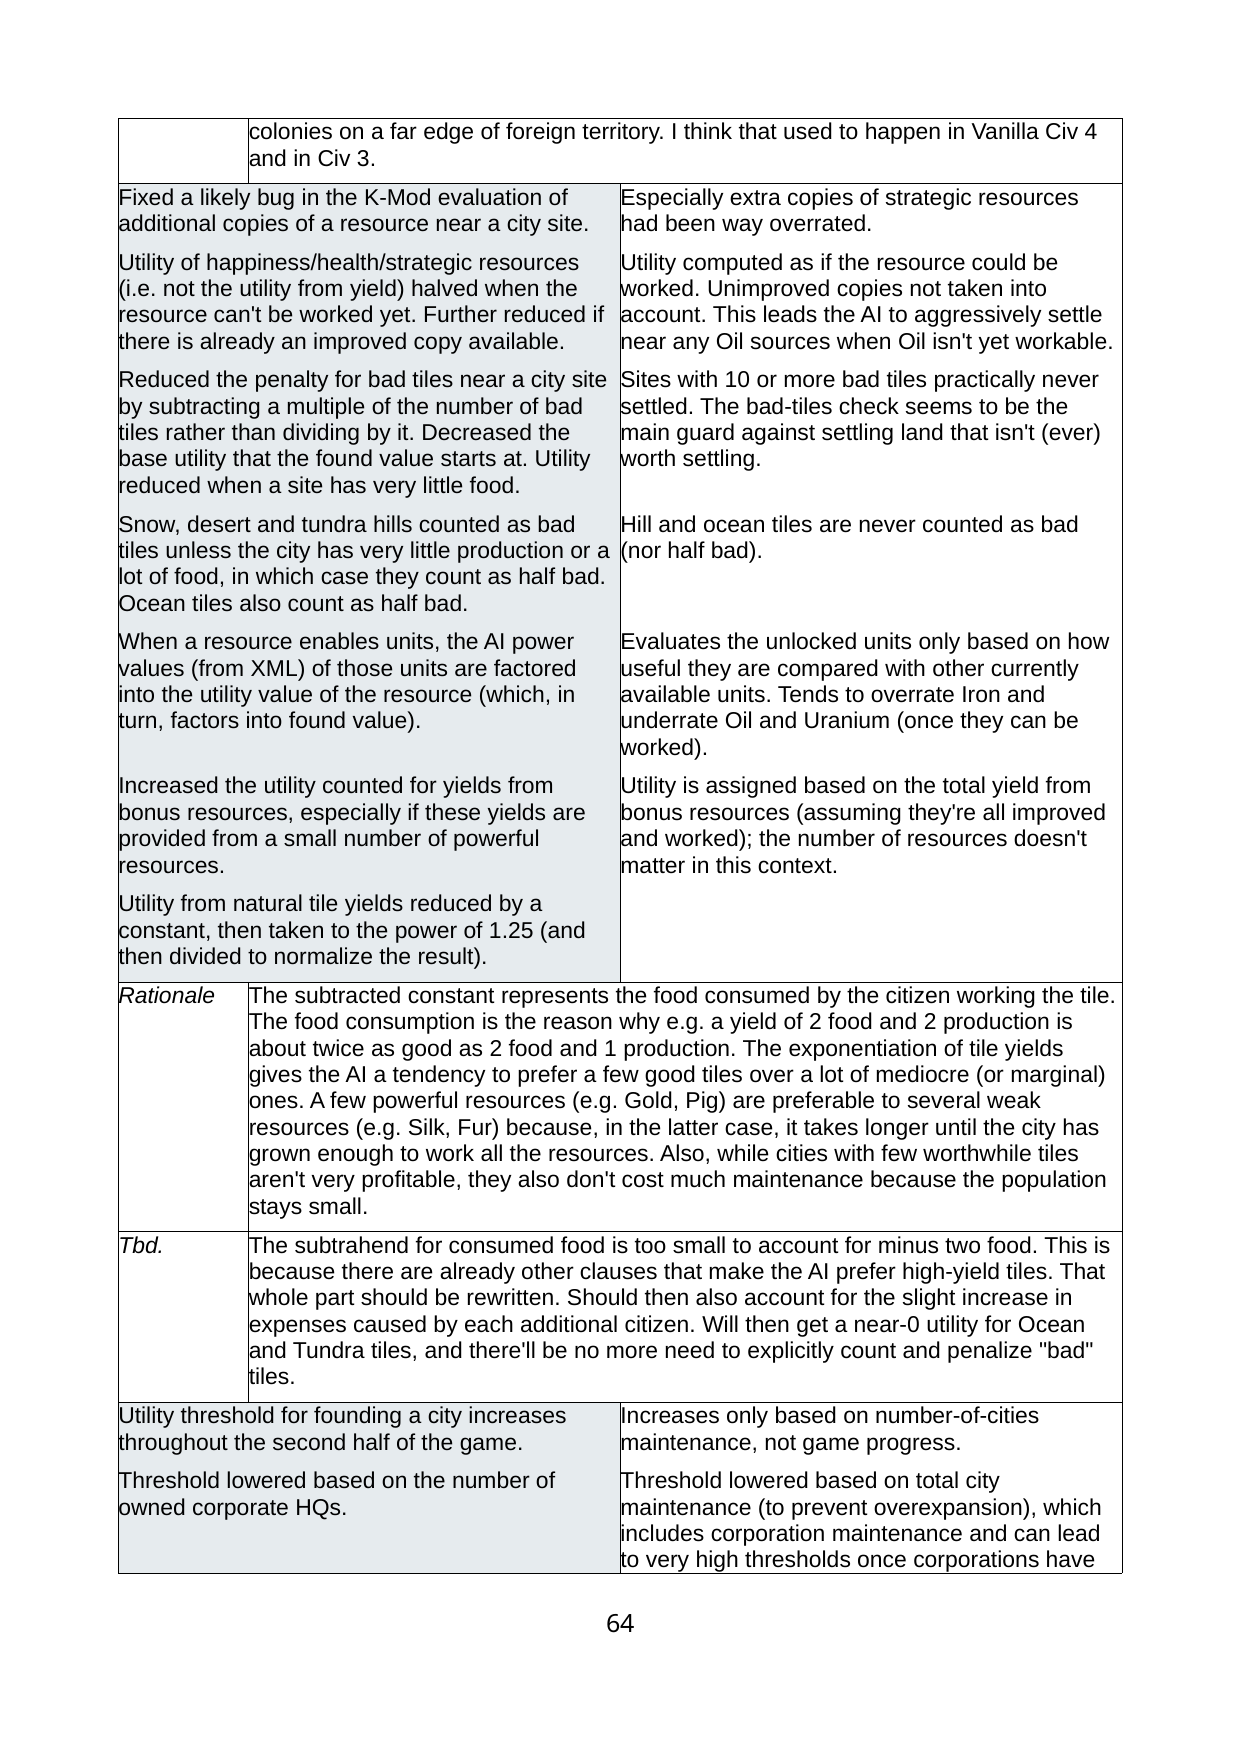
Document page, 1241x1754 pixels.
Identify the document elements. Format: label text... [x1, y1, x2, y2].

table_cell The subtrahend for consumed food is too small to account for minus two food. This is because there are already other clauses that make the AI prefer high-yield tiles. That whole part should be rewritten. Should then also account for the slight increase in expenses caused by each additional citizen. Will then get a near-0 utility for Ocean and Tundra tiles, and there'll be no more need to explicitly count and penalize "bad" tiles. [249, 1232, 1122, 1402]
table_cell [119, 119, 248, 183]
table_cell Increases only based on number-of-cities maintenance, not game progress. Threshold lowered based on total city maintenance (to prevent overexpansion), which includes corporation maintenance and can lead to very high thresholds once corporations have [621, 1403, 1122, 1573]
table_cell colonies on a far edge of foreign territory. I think that used to happen in Vanilla Civ 4 and in Civ 3. [249, 119, 1122, 183]
table_cell Fixed a likely bug in the K-Mod evaluation of additional copies of a resource near a city site. Utility of happiness/health/strategic resources (i.e. not the utility from yield) halved when the resource can't be worked yet. Further reduced if there is already an improved copy available. Reduced the penalty for bad tiles near a city site by subtracting a multiple of the number of bad tiles rather than dividing by it. Decreased the base utility that the found value starts at. Utility reduced when a site has very little food. Snow, desert and tundra hills counted as bad tiles unless the city has very little production or a lot of food, in which case they count as half bad. Ocean tiles also count as half bad. When a resource enables units, the AI power values (from XML) of those units are factored into the utility value of the resource (which, in turn, factors into found value). Increased the utility counted for yields from bonus resources, especially if these yields are provided from a small number of powerful resources. Utility from natural tile yields reduced by a constant, then taken to the power of 1.25 (and then divided to normalize the result). [119, 184, 620, 982]
table_cell Especially extra copies of strategic resources had been way overrated. Utility computed as if the resource could be worked. Unimproved copies not taken into account. This leads the AI to aggressively settle near any Oil sources when Oil isn't yet workable. Sites with 10 or more bad tiles practically never settled. The bad-tiles check seems to be the main guard against settling land that isn't (ever) worth settling. Hill and ocean tiles are never counted as bad (nor half bad). Evaluates the unlocked units only based on how useful they are compared with other currently available units. Tends to overrate Iron and underrate Oil and Uranium (once they can be worked). Utility is assigned based on the total yield from bonus resources (assuming they're all improved and worked); the number of resources doesn't matter in this context. [621, 184, 1122, 982]
table_cell Tbd. [119, 1232, 248, 1402]
table_cell Rationale [119, 983, 248, 1231]
table_cell The subtracted constant represents the food consumed by the citizen working the tile. The food consumption is the reason why e.g. a yield of 2 food and 2 production is about twice as good as 2 food and 1 production. The exponentiation of tile yields gives the AI a tendency to prefer a few good tiles over a lot of mediocre (or marginal) ones. A few powerful resources (e.g. Gold, Pig) are preferable to several weak resources (e.g. Silk, Fur) because, in the latter case, it takes longer until the city has grown enough to work all the resources. Also, while cities with few worthwhile tiles aren't very profitable, they also don't cost much maintenance because the population stays small. [249, 983, 1122, 1231]
table_cell Utility threshold for founding a city increases throughout the second half of the game. Threshold lowered based on the number of owned corporate HQs. [119, 1403, 620, 1573]
